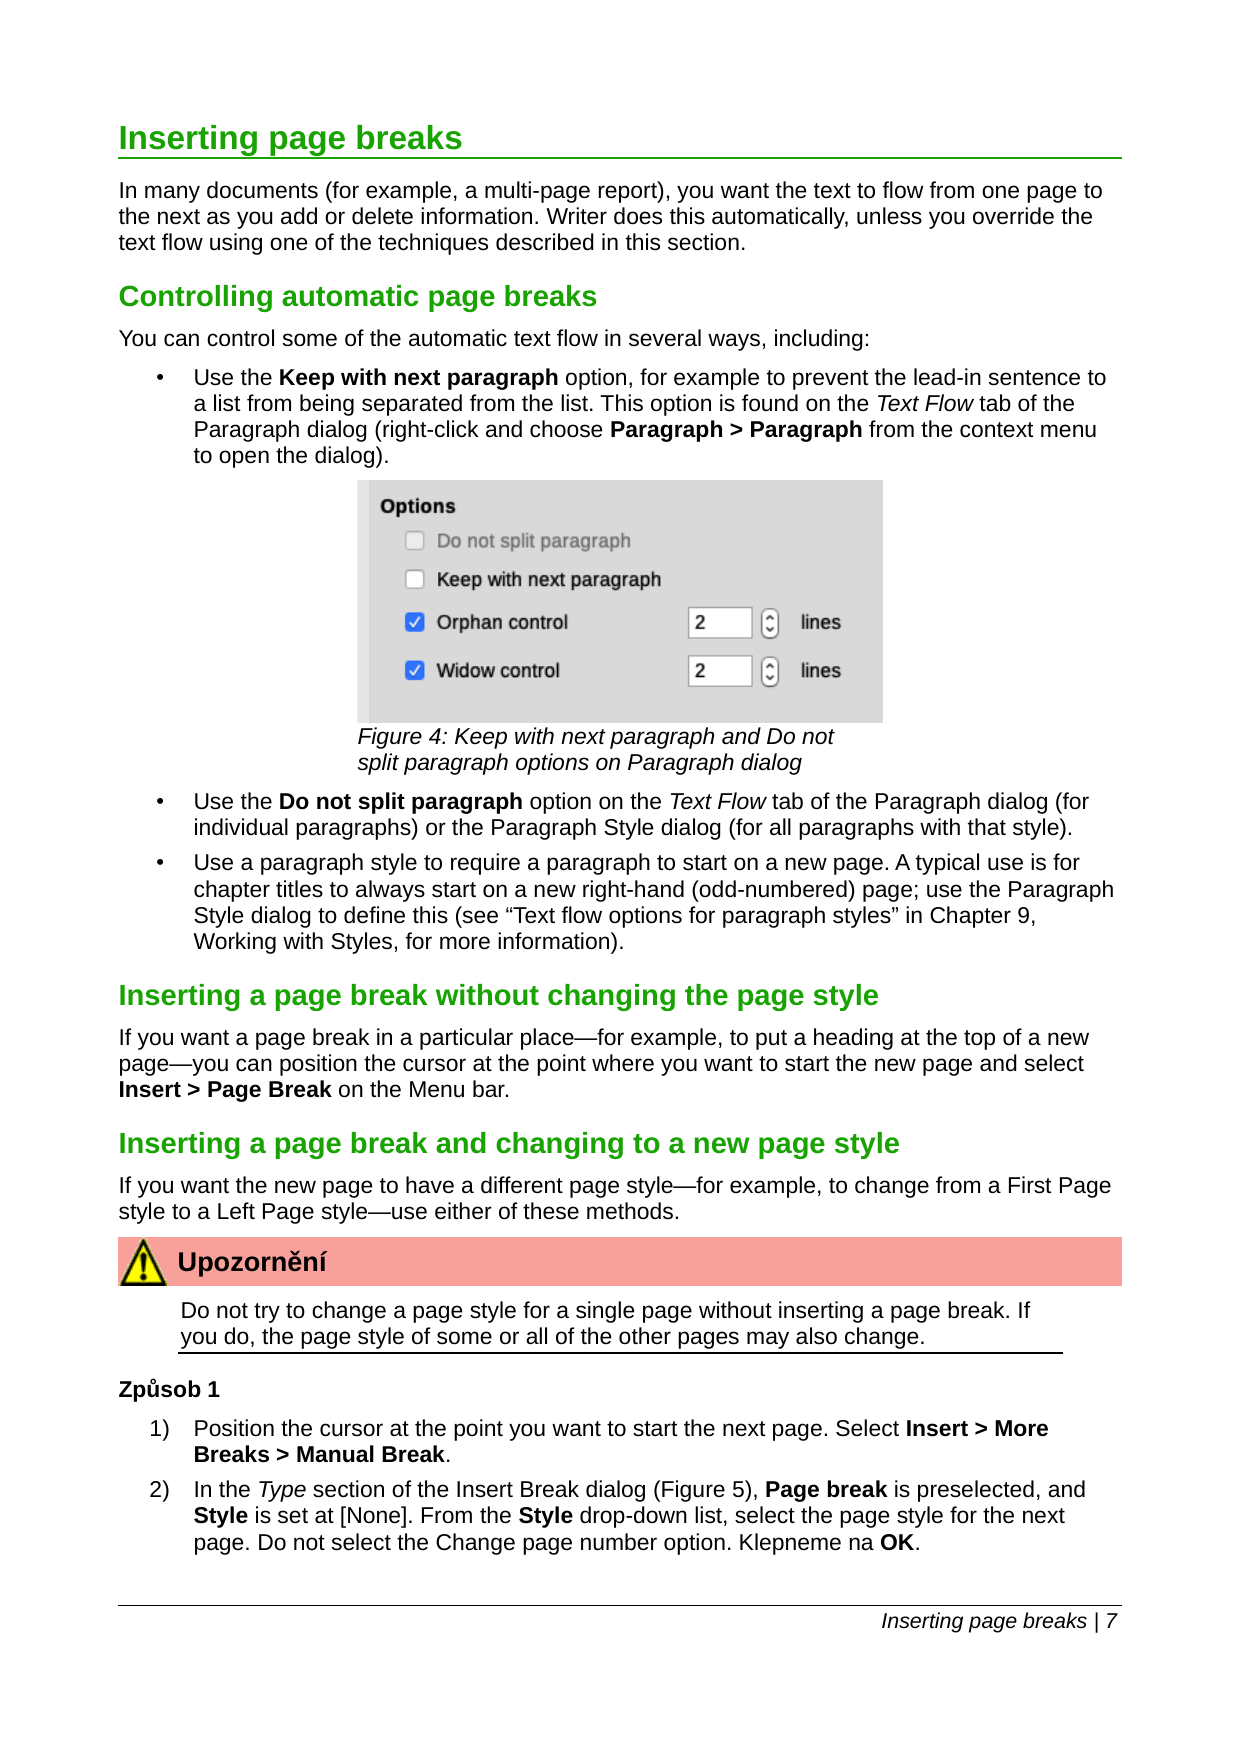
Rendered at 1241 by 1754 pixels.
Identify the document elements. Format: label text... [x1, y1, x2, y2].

list In the Type section of the Insert Break dialog (Figure 5), Page break is preselected, and Style is set at [None]. From the Style drop-down list, select the page style for the next page. Do not select the Change page number option. Klepneme na OK. [170, 1476, 1122, 1555]
list Use the Keep with next paragraph option, for example to prevent the lead-in sentence to a list from being separated from the list. This option is found on the Text Flow tab of the Paragraph dialog (right-click and choose Paragraph > Paragraph from the context menu to open the dialog). [156, 363, 1122, 469]
list Use a paragraph style to require a paragraph to start on a new page. A typical use is for chapter titles to always start on a new right-hand (odd-numbered) page; use the Paragraph Style dialog to define this (see “Text flow options for paragraph styles” in Chapter 9, Working with Styles, for more information). [156, 849, 1122, 955]
list Position the cursor at the point you want to start the next page. Select Insert > More Breaks > Manual Break. [170, 1414, 1122, 1467]
subtitle Inserting a page break and changing to a new page style [118, 1126, 1122, 1160]
list If you want the new page to have a different page style—for example, to change from a First Page style to a Left Page style—use either of these methods. [118, 1172, 1122, 1224]
subtitle Inserting page breaks [118, 118, 1122, 157]
subtitle Upozornění [167, 1237, 1122, 1286]
text Figure 4: Keep with next paragraph and Do not split paragraph options on Paragraph dialog [357, 723, 883, 776]
subtitle Controlling automatic page breaks [118, 279, 1122, 313]
subtitle Inserting a page break without changing the page style [118, 978, 1122, 1012]
text Do not try to change a page style for a single page without inserting a page break. If you do, the page style of some or all of the other pages may also change. [177, 1294, 1063, 1354]
list Use the Do not split paragraph option on the Text Flow tab of the Paragraph dialog (for individual paragraphs) or the Paragraph Style dialog (for all paragraphs with that style). [156, 788, 1122, 840]
picture [119, 1237, 167, 1286]
text In many documents (for example, a multi-page report), you want the text to flow from one page to the next as you add or delete information. Writer does this automatically, unless you override the text flow using one of the techniques described in this section. [118, 177, 1122, 256]
picture [357, 480, 883, 723]
list If you want a page break in a particular place—for example, to put a heading at the top of a new page—you can position the cursor at the point where you want to start the new page and select Insert > Page Break on the Menu bar. [118, 1024, 1122, 1103]
list Způsob 1 [118, 1376, 1122, 1402]
text You can control some of the automatic text flow in several ways, including: [118, 324, 1122, 351]
